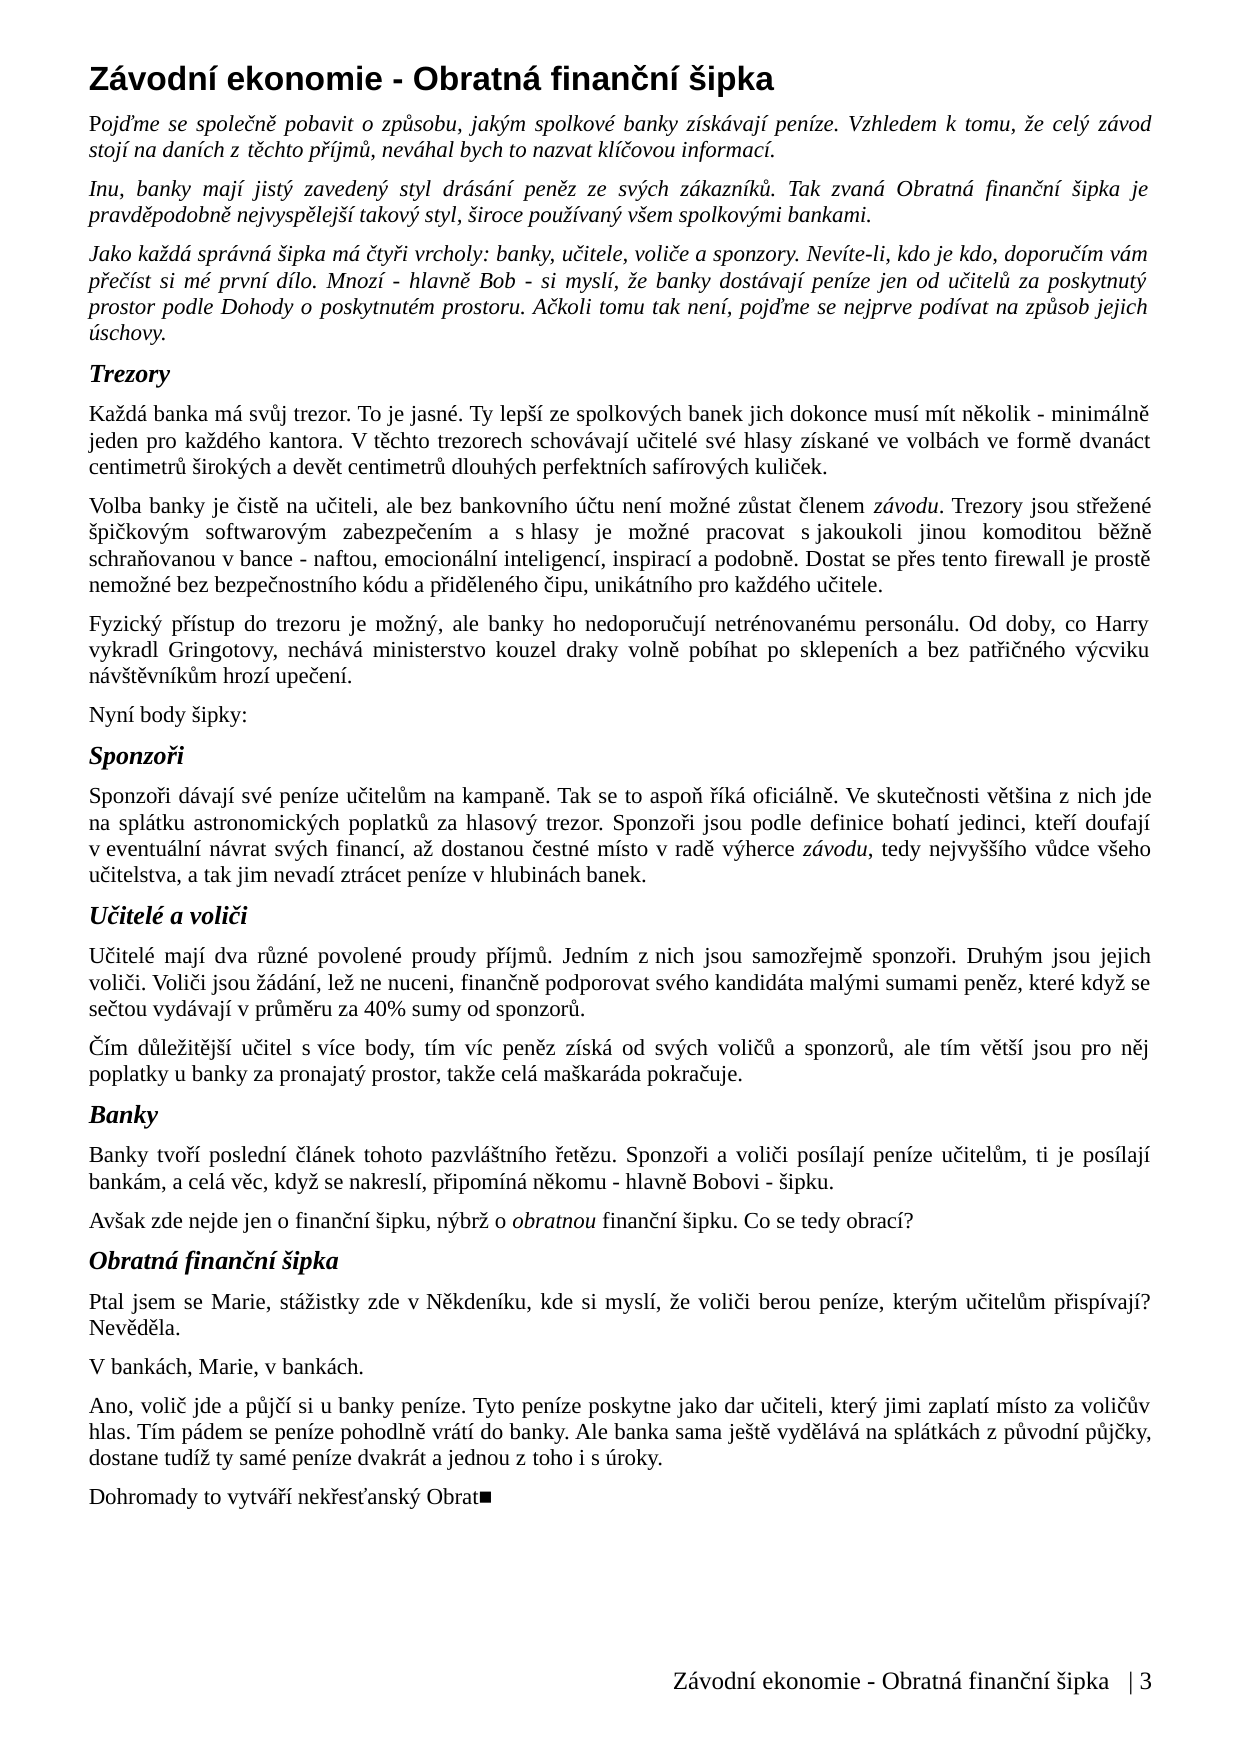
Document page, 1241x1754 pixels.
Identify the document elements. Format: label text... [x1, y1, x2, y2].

text Sponzoři dávají své peníze učitelům na kampaně. Tak se to aspoň říká oficiálně. Ve skutečnosti většina z nich jde na splátku astronomických poplatků za hlasový trezor. Sponzoři jsou podle definice bohatí jedinci, kteří doufají v eventuální návrat svých financí, až dostanou čestné místo v radě výherce závodu, tedy nejvyššího vůdce všeho učitelstva, a tak jim nevadí ztrácet peníze v hlubinách banek. [88, 782, 1152, 888]
subtitle Závodní ekonomie - Obratná finanční šipka [88, 59, 1152, 98]
text Avšak zde nejde jen o finanční šipku, nýbrž o obratnou finanční šipku. Co se tedy obrací? [88, 1207, 1152, 1233]
text Nyní body šipky: [88, 701, 1152, 728]
text Ptal jsem se Marie, stážistky zde v Někdeníku, kde si myslí, že voliči berou peníze, kterým učitelům přispívají? Nevěděla. [88, 1288, 1152, 1341]
text Obratná finanční šipka [88, 1245, 1152, 1275]
text Čím důležitější učitel s více body, tím víc peněz získá od svých voličů a sponzorů, ale tím větší jsou pro něj poplatky u banky za pronajatý prostor, takže celá maškaráda pokračuje. [88, 1034, 1152, 1087]
text Inu, banky mají jistý zavedený styl drásání peněz ze svých zákazníků. Tak zvaná Obratná finanční šipka je pravděpodobně nejvyspělejší takový styl, široce používaný všem spolkovými bankami. [88, 175, 1152, 228]
text Banky [88, 1099, 1152, 1129]
text Jako každá správná šipka má čtyři vrcholy: banky, učitele, voliče a sponzory. Nevíte-li, kdo je kdo, doporučím vám přečíst si mé první dílo. Mnozí - hlavně Bob - si myslí, že banky dostávají peníze jen od učitelů za poskytnutý prostor podle Dohody o poskytnutém prostoru. Ačkoli tomu tak není, pojďme se nejprve podívat na způsob jejich úschovy. [88, 240, 1152, 346]
text Pojďme se společně pobavit o způsobu, jakým spolkové banky získávají peníze. Vzhledem k tomu, že celý závod stojí na daních z těchto příjmů, neváhal bych to nazvat klíčovou informací. [88, 110, 1152, 163]
text Každá banka má svůj trezor. To je jasné. Ty lepší ze spolkových banek jich dokonce musí mít několik - minimálně jeden pro každého kantora. V těchto trezorech schovávají učitelé své hlasy získané ve volbách ve formě dvanáct centimetrů širokých a devět centimetrů dlouhých perfektních safírových kuliček. [88, 401, 1152, 479]
text V bankách, Marie, v bankách. [88, 1353, 1152, 1379]
text Trezory [88, 358, 1152, 388]
text Učitelé mají dva různé povolené proudy příjmů. Jedním z nich jsou samozřejmě sponzoři. Druhým jsou jejich voliči. Voliči jsou žádání, lež ne nuceni, finančně podporovat svého kandidáta malými sumami peněz, které když se sečtou vydávají v průměru za 40% sumy od sponzorů. [88, 943, 1152, 1022]
text Volba banky je čistě na učiteli, ale bez bankovního účtu není možné zůstat členem závodu. Trezory jsou střežené špičkovým softwarovým zabezpečením a s hlasy je možné pracovat s jakoukoli jinou komoditou běžně schraňovanou v bance - naftou, emocionální inteligencí, inspirací a podobně. Dostat se přes tento firewall je prostě nemožné bez bezpečnostního kódu a přiděleného čipu, unikátního pro každého učitele. [88, 492, 1152, 597]
text Banky tvoří poslední článek tohoto pazvláštního řetězu. Sponzoři a voliči posílají peníze učitelům, ti je posílají bankám, a celá věc, když se nakreslí, připomíná někomu - hlavně Bobovi - šipku. [88, 1142, 1152, 1194]
text Učitelé a voliči [88, 900, 1152, 930]
text Sponzoři [88, 740, 1152, 770]
text Ano, volič jde a půjčí si u banky peníze. Tyto peníze poskytne jako dar učiteli, který jimi zaplatí místo za voličův hlas. Tím pádem se peníze pohodlně vrátí do banky. Ale banka sama ještě vydělává na splátkách z původní půjčky, dostane tudíž ty samé peníze dvakrát a jednou z toho i s úroky. [88, 1392, 1152, 1471]
text Fyzický přístup do trezoru je možný, ale banky ho nedoporučují netrénovanému personálu. Od doby, co Harry vykradl Gringotovy, nechává ministerstvo kouzel draky volně pobíhat po sklepeních a bez patřičného výcviku návštěvníkům hrozí upečení. [88, 610, 1152, 689]
text Dohromady to vytváří nekřesťanský Obrat■ [88, 1483, 1152, 1509]
